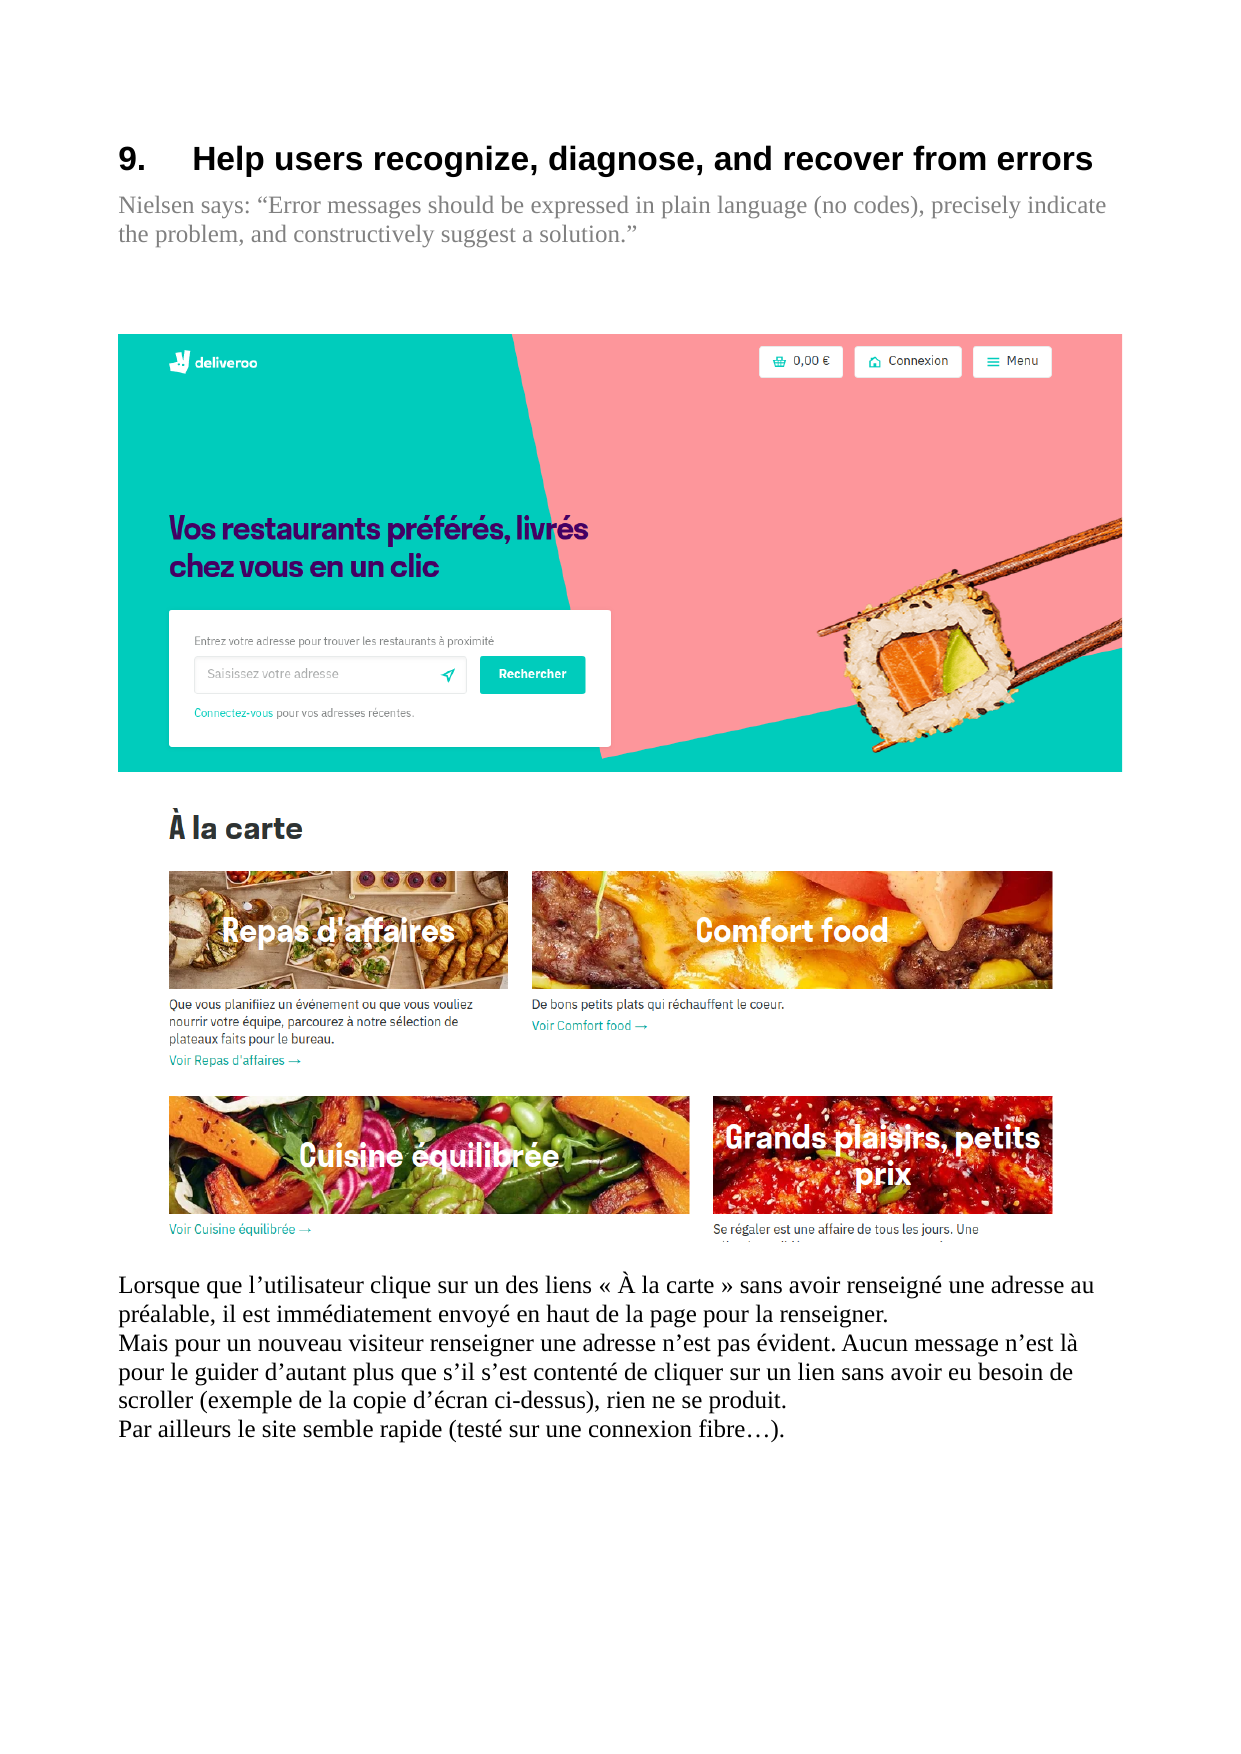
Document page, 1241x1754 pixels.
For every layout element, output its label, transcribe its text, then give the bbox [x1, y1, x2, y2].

text Nielsen says: “Error messages should be expressed in plain language (no codes), precisely indicate the problem, and constructively suggest a solution.” [118, 190, 1122, 248]
picture [118, 334, 1123, 1242]
text Mais pour un nouveau visiteur renseigner une adresse n’est pas évident. Aucun message n’est là pour le guider d’autant plus que s’il s’est contenté de cliquer sur un lien sans avoir eu besoin de scroller (exemple de la copie d’écran ci-dessus), rien ne se produit. [118, 1328, 1122, 1414]
subtitle Help users recognize, diagnose, and recover from errors [118, 139, 1122, 178]
text Lorsque que l’utilisateur clique sur un des liens « À la carte » sans avoir renseigné une adresse au préalable, il est immédiatement envoyé en haut de la page pour la renseigner. [118, 1270, 1122, 1328]
text Par ailleurs le site semble rapide (testé sur une connexion fibre…). [118, 1414, 1122, 1443]
